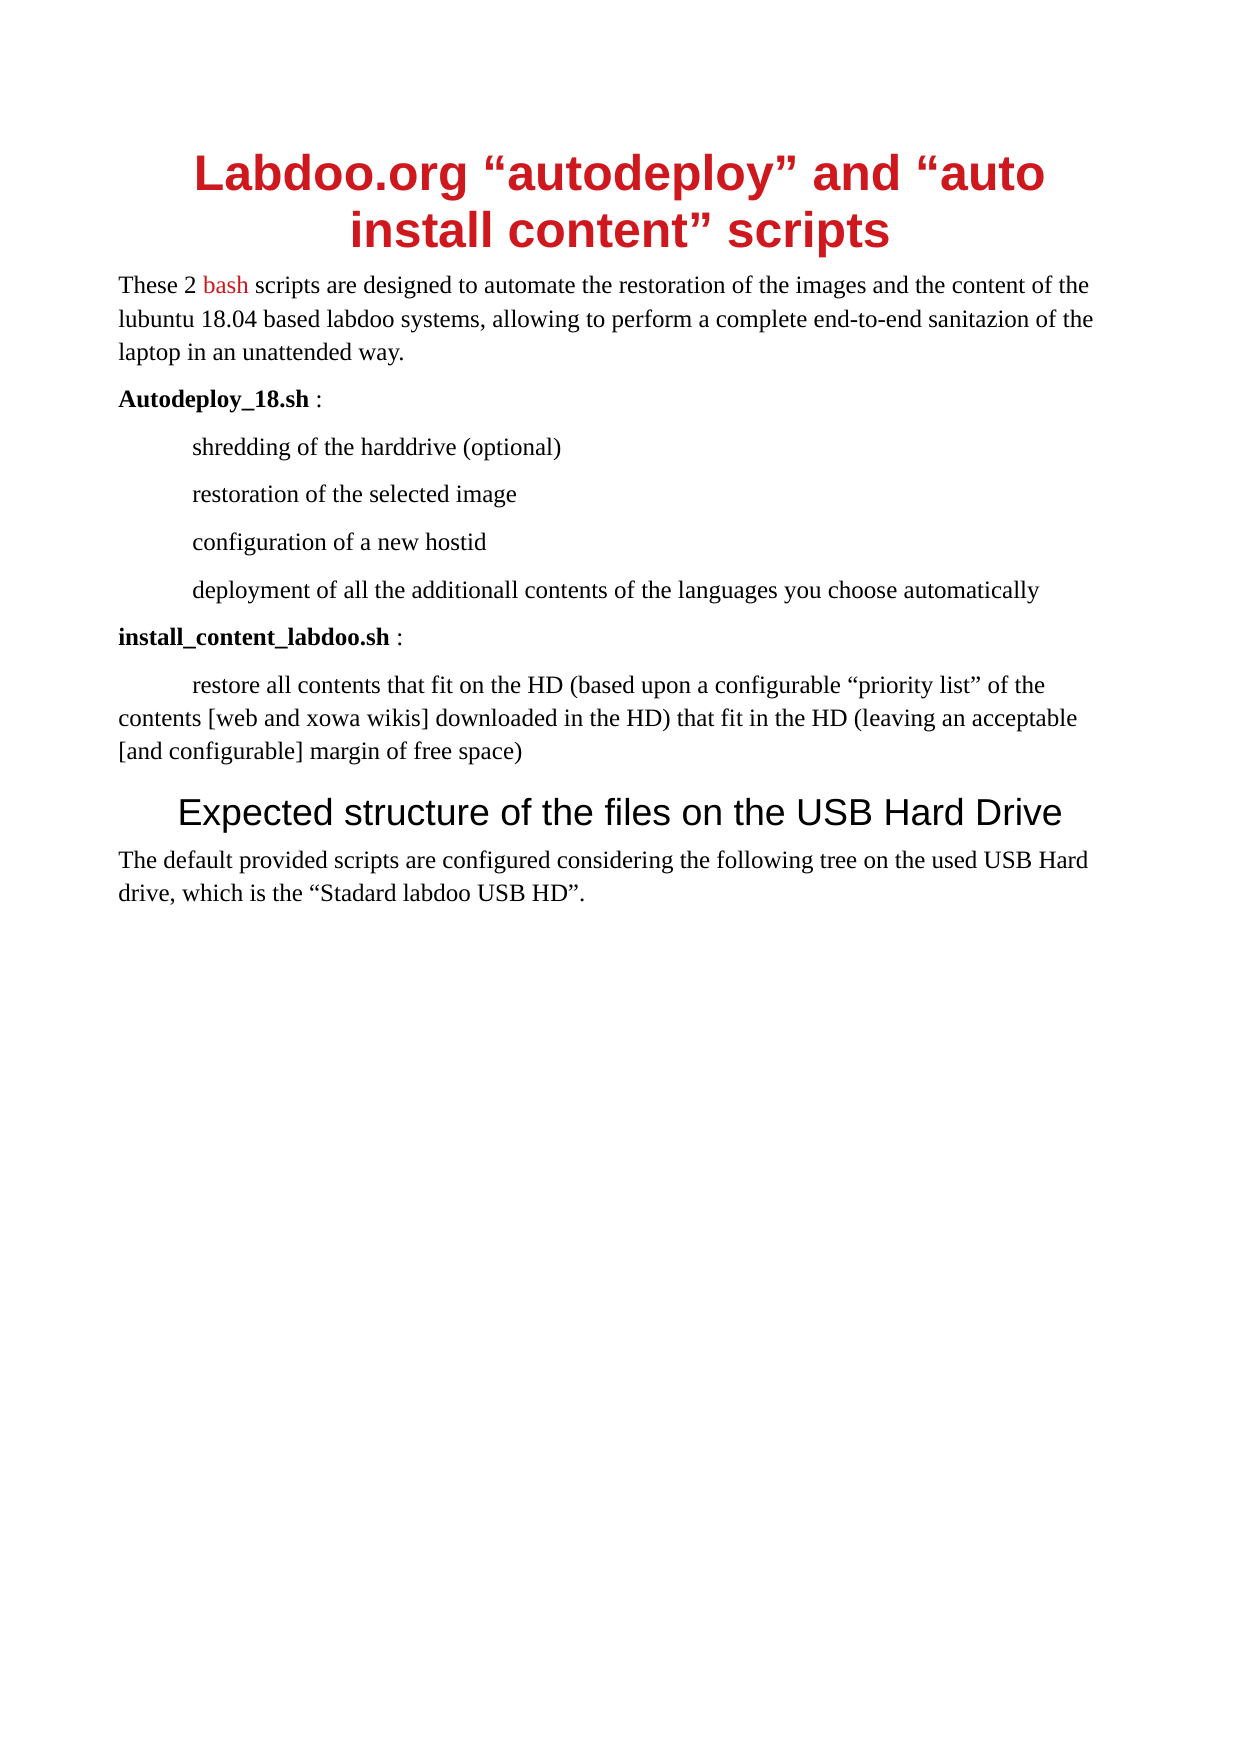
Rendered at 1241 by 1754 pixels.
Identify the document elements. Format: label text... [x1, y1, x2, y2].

text restoration of the selected image [118, 479, 1122, 508]
text Autodeploy_18.sh : [118, 384, 1122, 413]
subtitle Expected structure of the files on the USB Hard Drive [118, 790, 1122, 833]
text shredding of the harddrive (optional) [118, 432, 1122, 461]
subtitle Labdoo.org “autodeploy” and “auto install content” scripts [118, 143, 1122, 258]
text deployment of all the additionall contents of the languages you choose automatically [118, 575, 1122, 603]
text restore all contents that fit on the HD (based upon a configurable “priority list” of the contents [web and xowa wikis] downloaded in the HD) that fit in the HD (leaving an acceptable [and configurable] margin of free space) [118, 670, 1122, 765]
text These 2 bash scripts are designed to automate the restoration of the images and the content of the lubuntu 18.04 based labdoo systems, allowing to perform a complete end-to-end sanitazion of the laptop in an unattended way. [118, 271, 1122, 365]
text install_content_labdoo.sh : [118, 622, 1122, 651]
text configuration of a new hostid [118, 527, 1122, 556]
text The default provided scripts are configured considering the following tree on the used USB Hard drive, which is the “Stadard labdoo USB HD”. [118, 845, 1122, 907]
